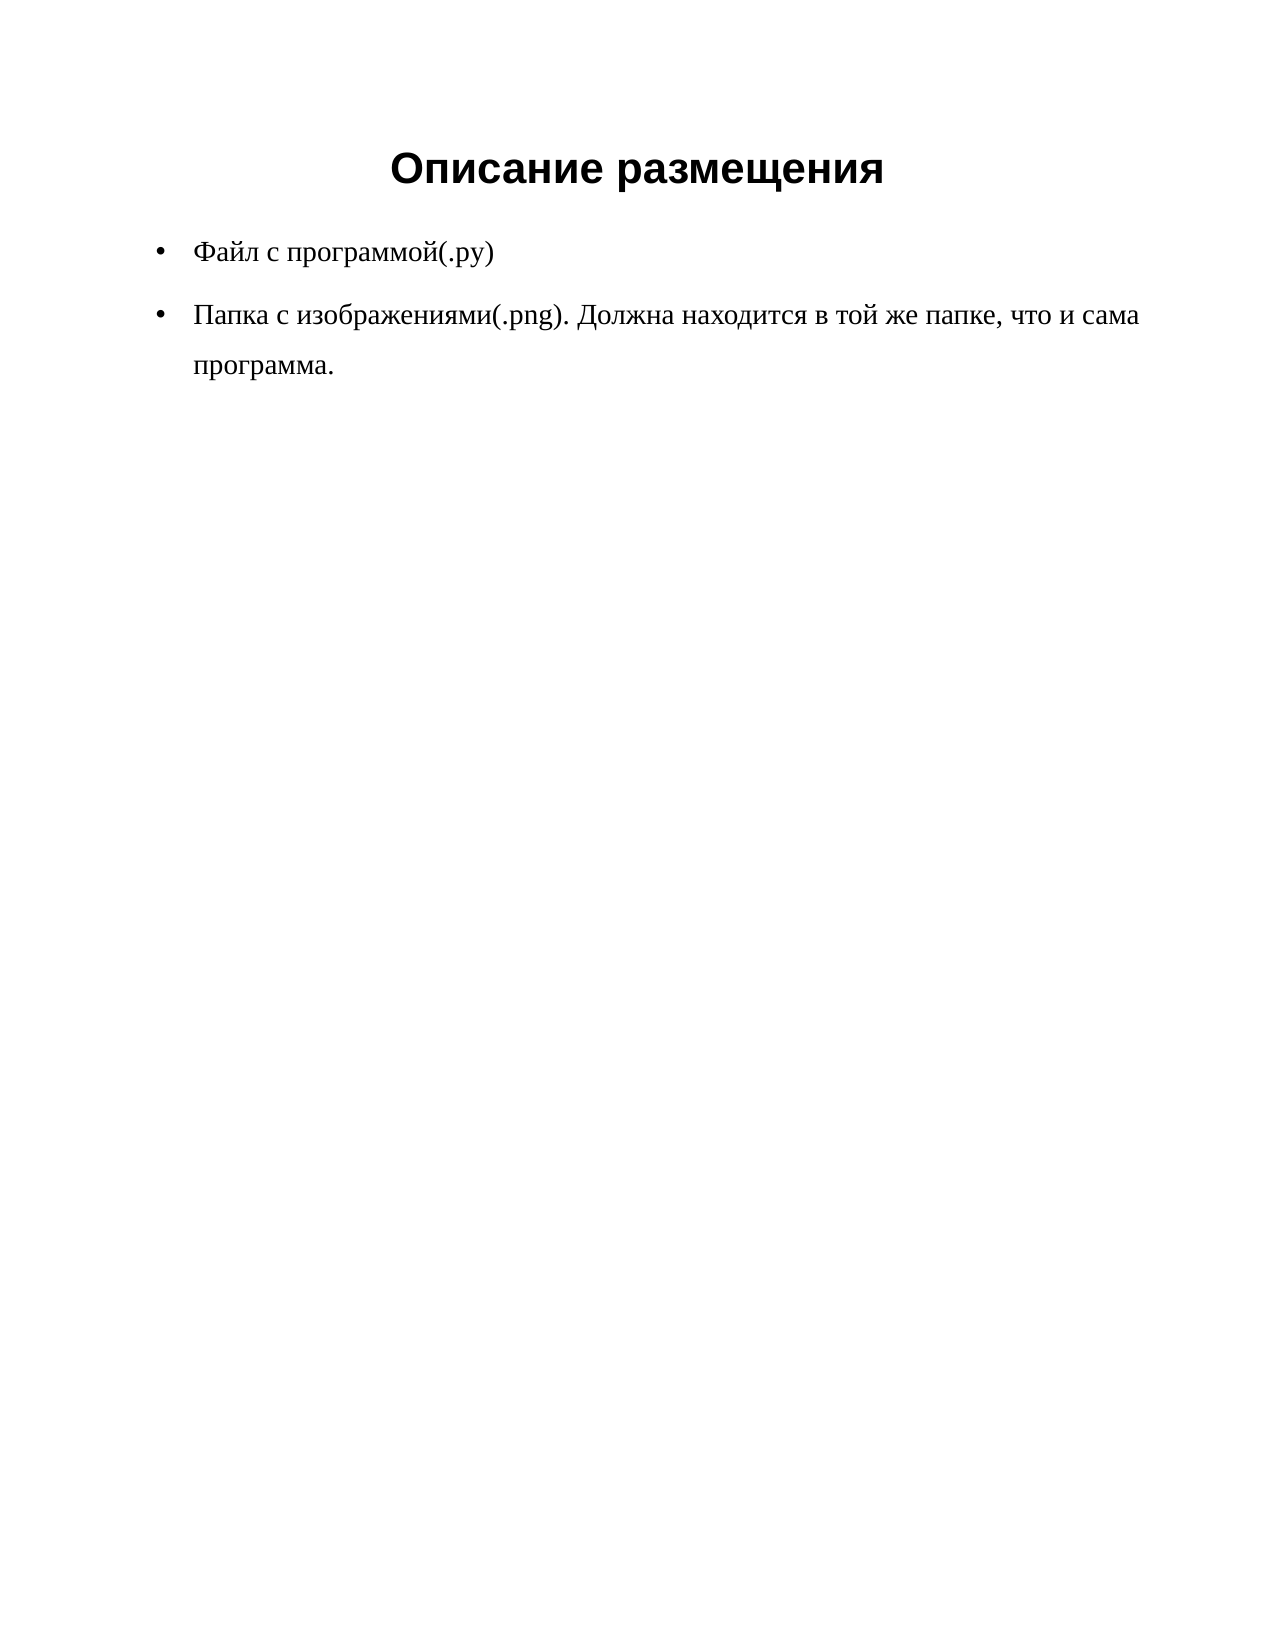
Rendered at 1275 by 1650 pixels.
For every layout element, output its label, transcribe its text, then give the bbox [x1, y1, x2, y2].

list Файл с программой(.py) [156, 234, 1157, 268]
subtitle Описание размещения [118, 143, 1157, 193]
list Папка с изображениями(.png). Должна находится в той же папке, что и сама программа. [156, 297, 1157, 381]
